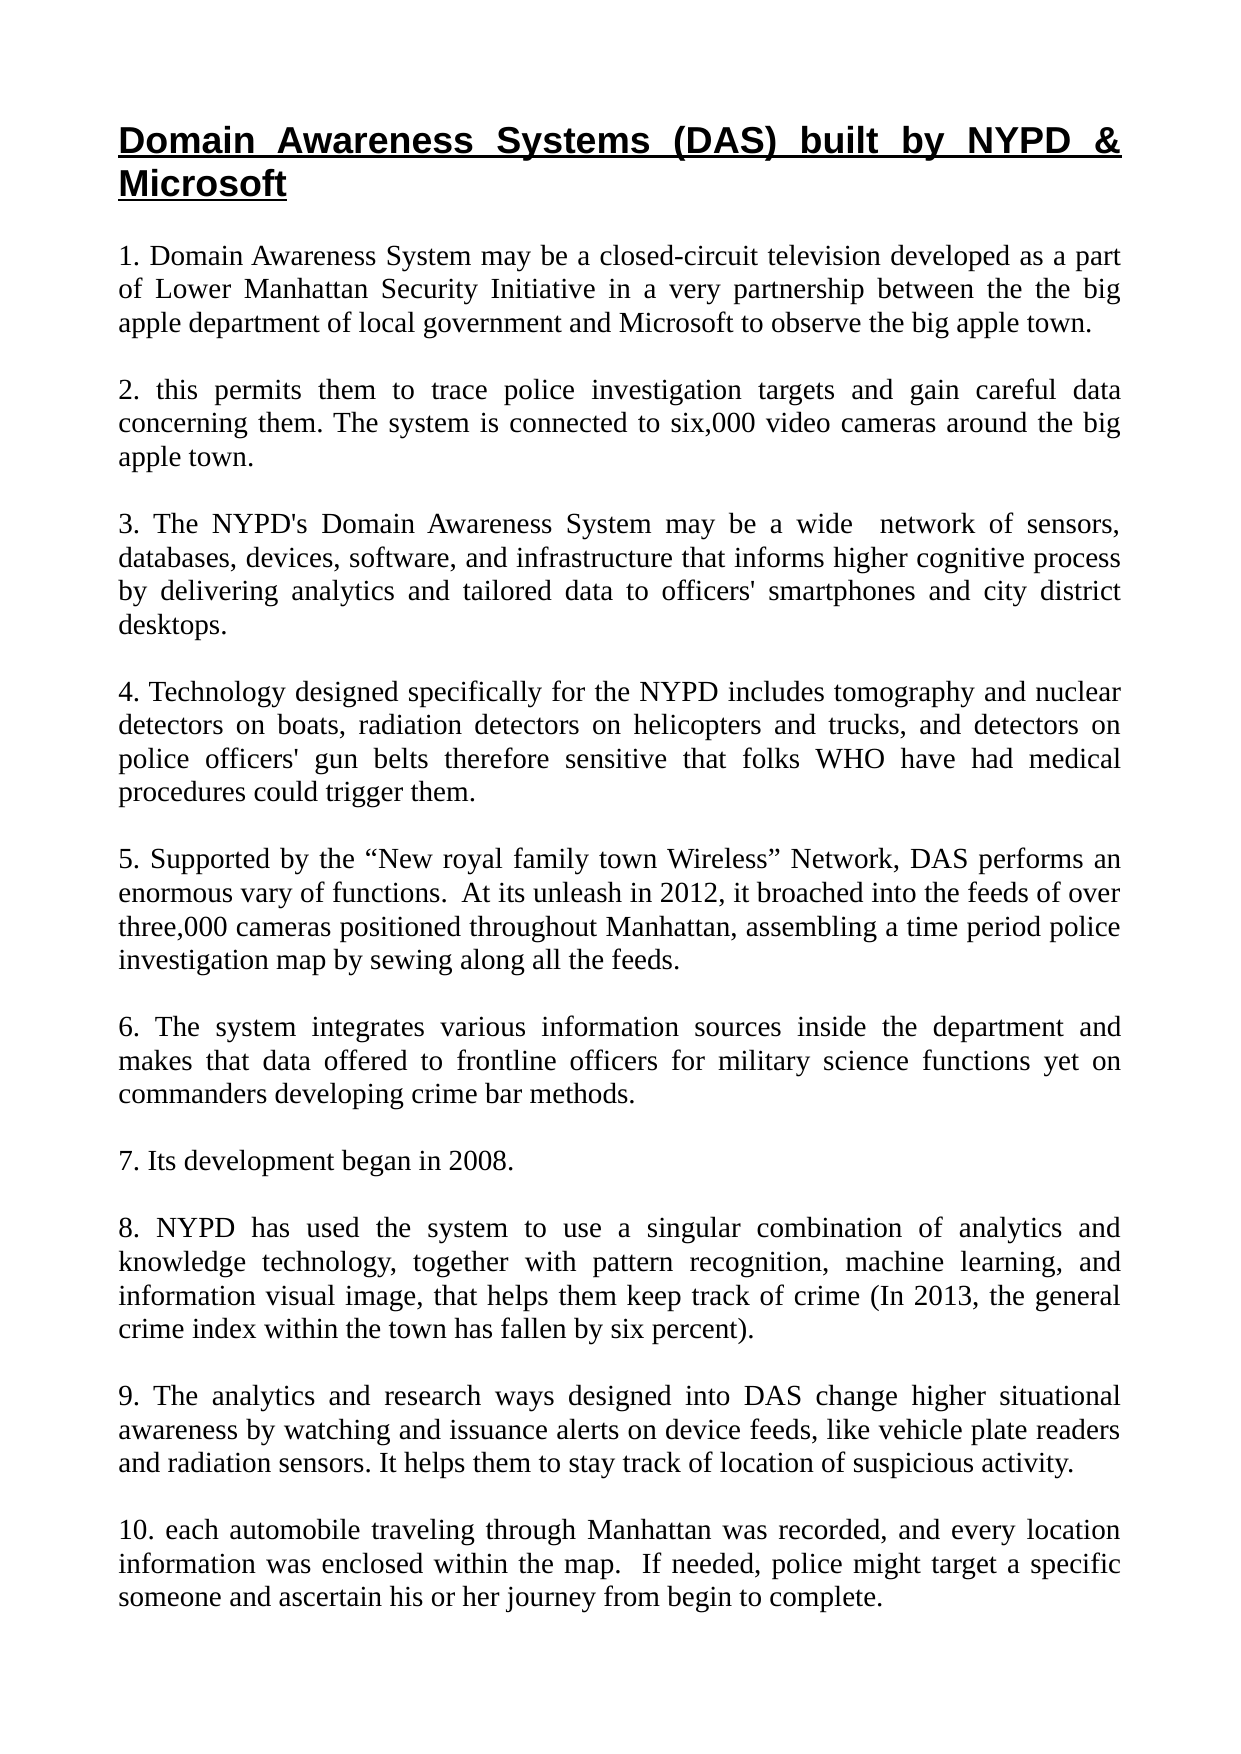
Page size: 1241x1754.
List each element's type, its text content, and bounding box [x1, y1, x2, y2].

text 2. this permits them to trace police investigation targets and gain careful data concerning them. The system is connected to six,000 video cameras around the big apple town. [118, 372, 1122, 473]
text 8. NYPD has used the system to use a singular combination of analytics and knowledge technology, together with pattern recognition, machine learning, and information visual image, that helps them keep track of crime (In 2013, the general crime index within the town has fallen by six percent). [118, 1211, 1122, 1345]
text 9. The analytics and research ways designed into DAS change higher situational awareness by watching and issuance alerts on device feeds, like vehicle plate readers and radiation sensors. It helps them to stay track of location of suspicious activity. [118, 1378, 1122, 1479]
text 5. Supported by the “New royal family town Wireless” Network, DAS performs an enormous vary of functions. At its unleash in 2012, it broached into the feeds of over three,000 cameras positioned throughout Manhattan, assembling a time period police investigation map by sewing along all the feeds. [118, 842, 1122, 976]
text 4. Technology designed specifically for the NYPD includes tomography and nuclear detectors on boats, radiation detectors on helicopters and trucks, and detectors on police officers' gun belts therefore sensitive that folks WHO have had medical procedures could trigger them. [118, 674, 1122, 808]
text 3. The NYPD's Domain Awareness System may be a wide network of sensors, databases, devices, software, and infrastructure that informs higher cognitive process by delivering analytics and tailored data to officers' smartphones and city district desktops. [118, 506, 1122, 640]
text Domain Awareness Systems (DAS) built by NYPD & [118, 118, 1122, 155]
text 10. each automobile traveling through Manhattan was recorded, and every location information was enclosed within the map. If needed, police might target a specific someone and ascertain his or her journey from begin to complete. [118, 1512, 1122, 1613]
text Microsoft [118, 158, 1122, 204]
text 6. The system integrates various information sources inside the department and makes that data offered to frontline officers for military science functions yet on commanders developing crime bar methods. [118, 1009, 1122, 1110]
text 7. Its development began in 2008. [118, 1143, 1122, 1177]
text 1. Domain Awareness System may be a closed-circuit television developed as a part of Lower Manhattan Security Initiative in a very partnership between the the big apple department of local government and Microsoft to observe the big apple town. [118, 238, 1122, 338]
